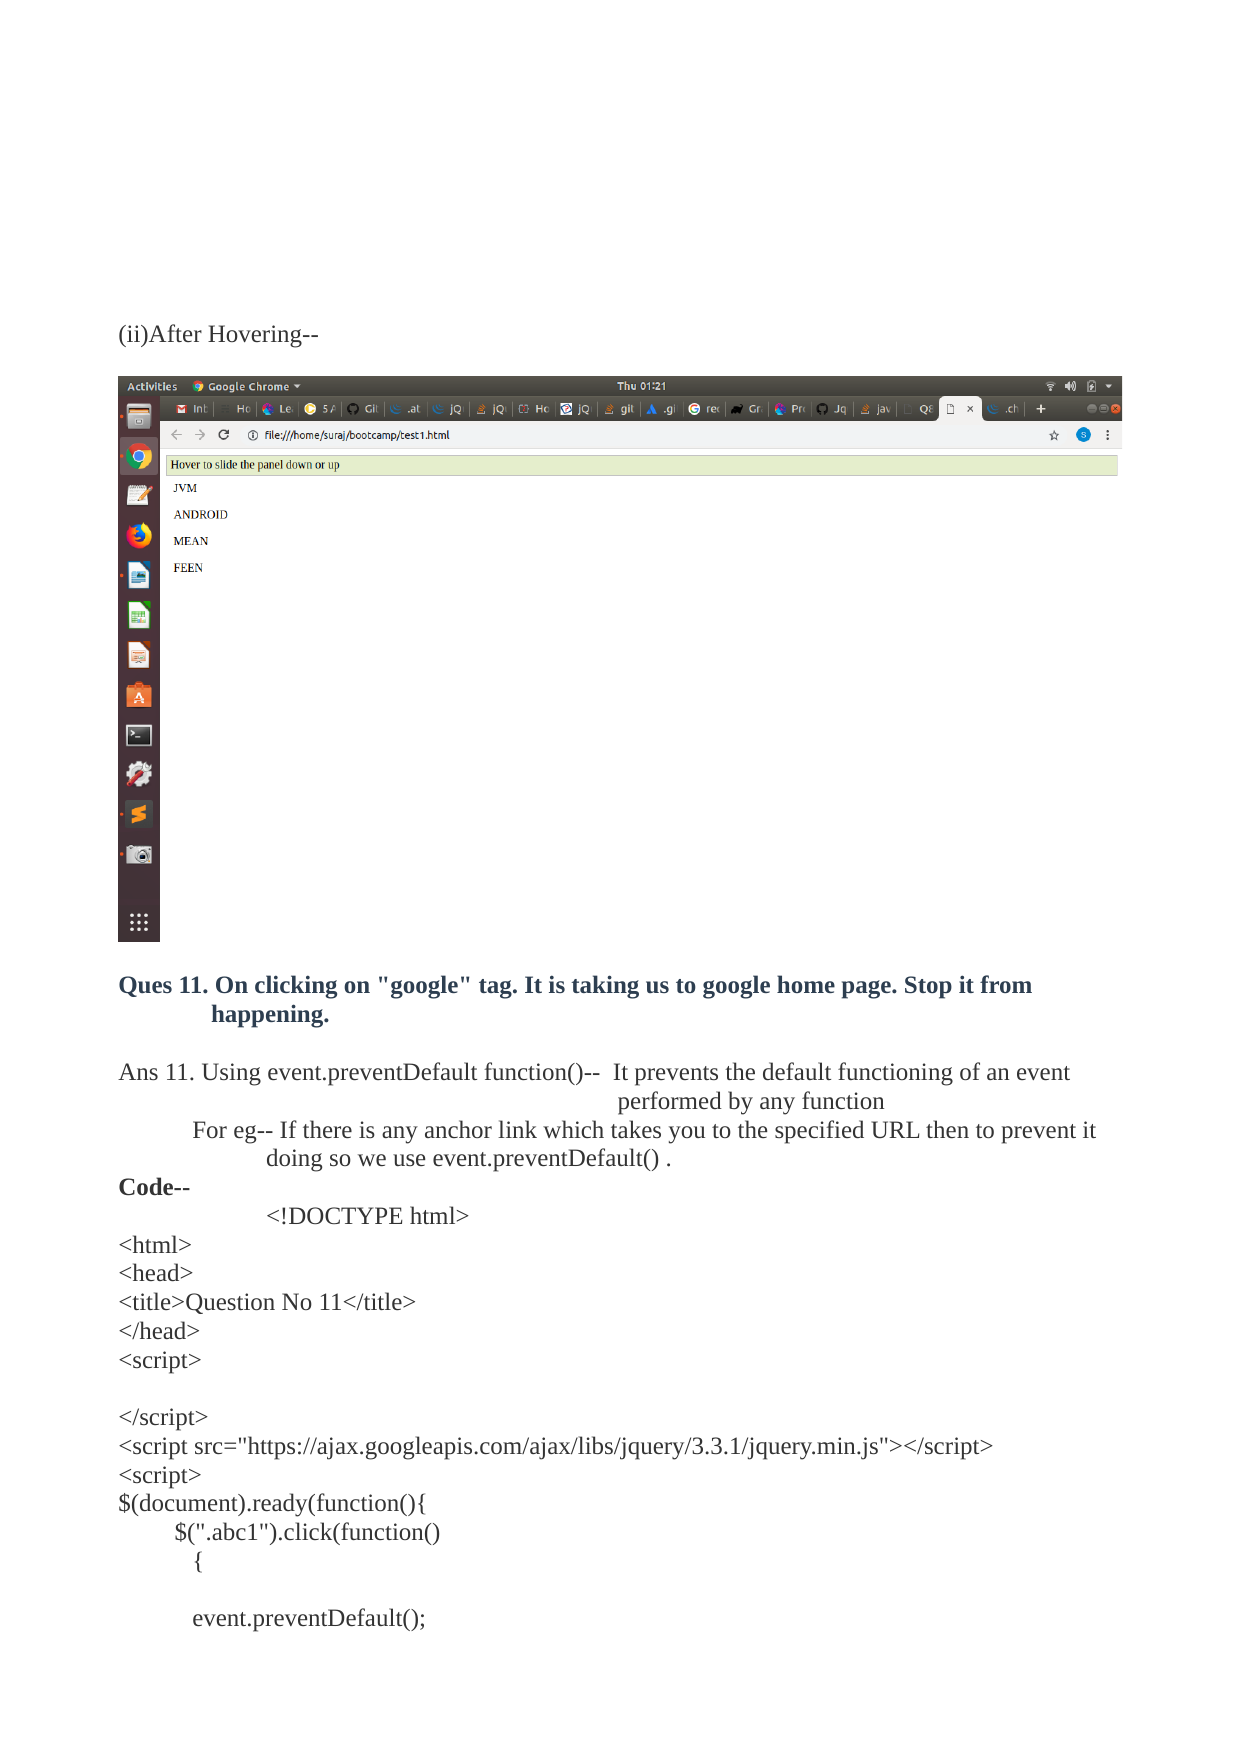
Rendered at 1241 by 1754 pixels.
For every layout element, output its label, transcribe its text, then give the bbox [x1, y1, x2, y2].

text <script src="https://ajax.googleapis.com/ajax/libs/jquery/3.3.1/jquery.min.js"></script> [118, 1431, 1122, 1460]
text </head> [118, 1316, 1122, 1345]
text For eg-- If there is any anchor link which takes you to the specified URL then to prevent it doing so we use event.preventDefault() . [118, 1115, 1122, 1172]
text Code-- [118, 1172, 1122, 1201]
text </script> [118, 1402, 1122, 1431]
text { [118, 1546, 1122, 1575]
text (ii)After Hovering-- [118, 319, 1122, 348]
picture [118, 376, 1123, 942]
text Ans 11. Using event.preventDefault function()-- It prevents the default functioning of an event performed by any function [118, 1057, 1122, 1115]
text <script> [118, 1460, 1122, 1488]
text <!DOCTYPE html> [118, 1201, 1122, 1230]
text <html> [118, 1230, 1122, 1258]
text <head> [118, 1258, 1122, 1287]
text <script> [118, 1345, 1122, 1373]
text event.preventDefault(); [118, 1603, 1122, 1632]
text $(document).ready(function(){ [118, 1488, 1122, 1517]
text <title>Question No 11</title> [118, 1287, 1122, 1316]
text $(".abc1").click(function() [118, 1517, 1122, 1546]
text Ques 11. On clicking on "google" tag. It is taking us to google home page. Stop it from happening. [118, 970, 1122, 1027]
